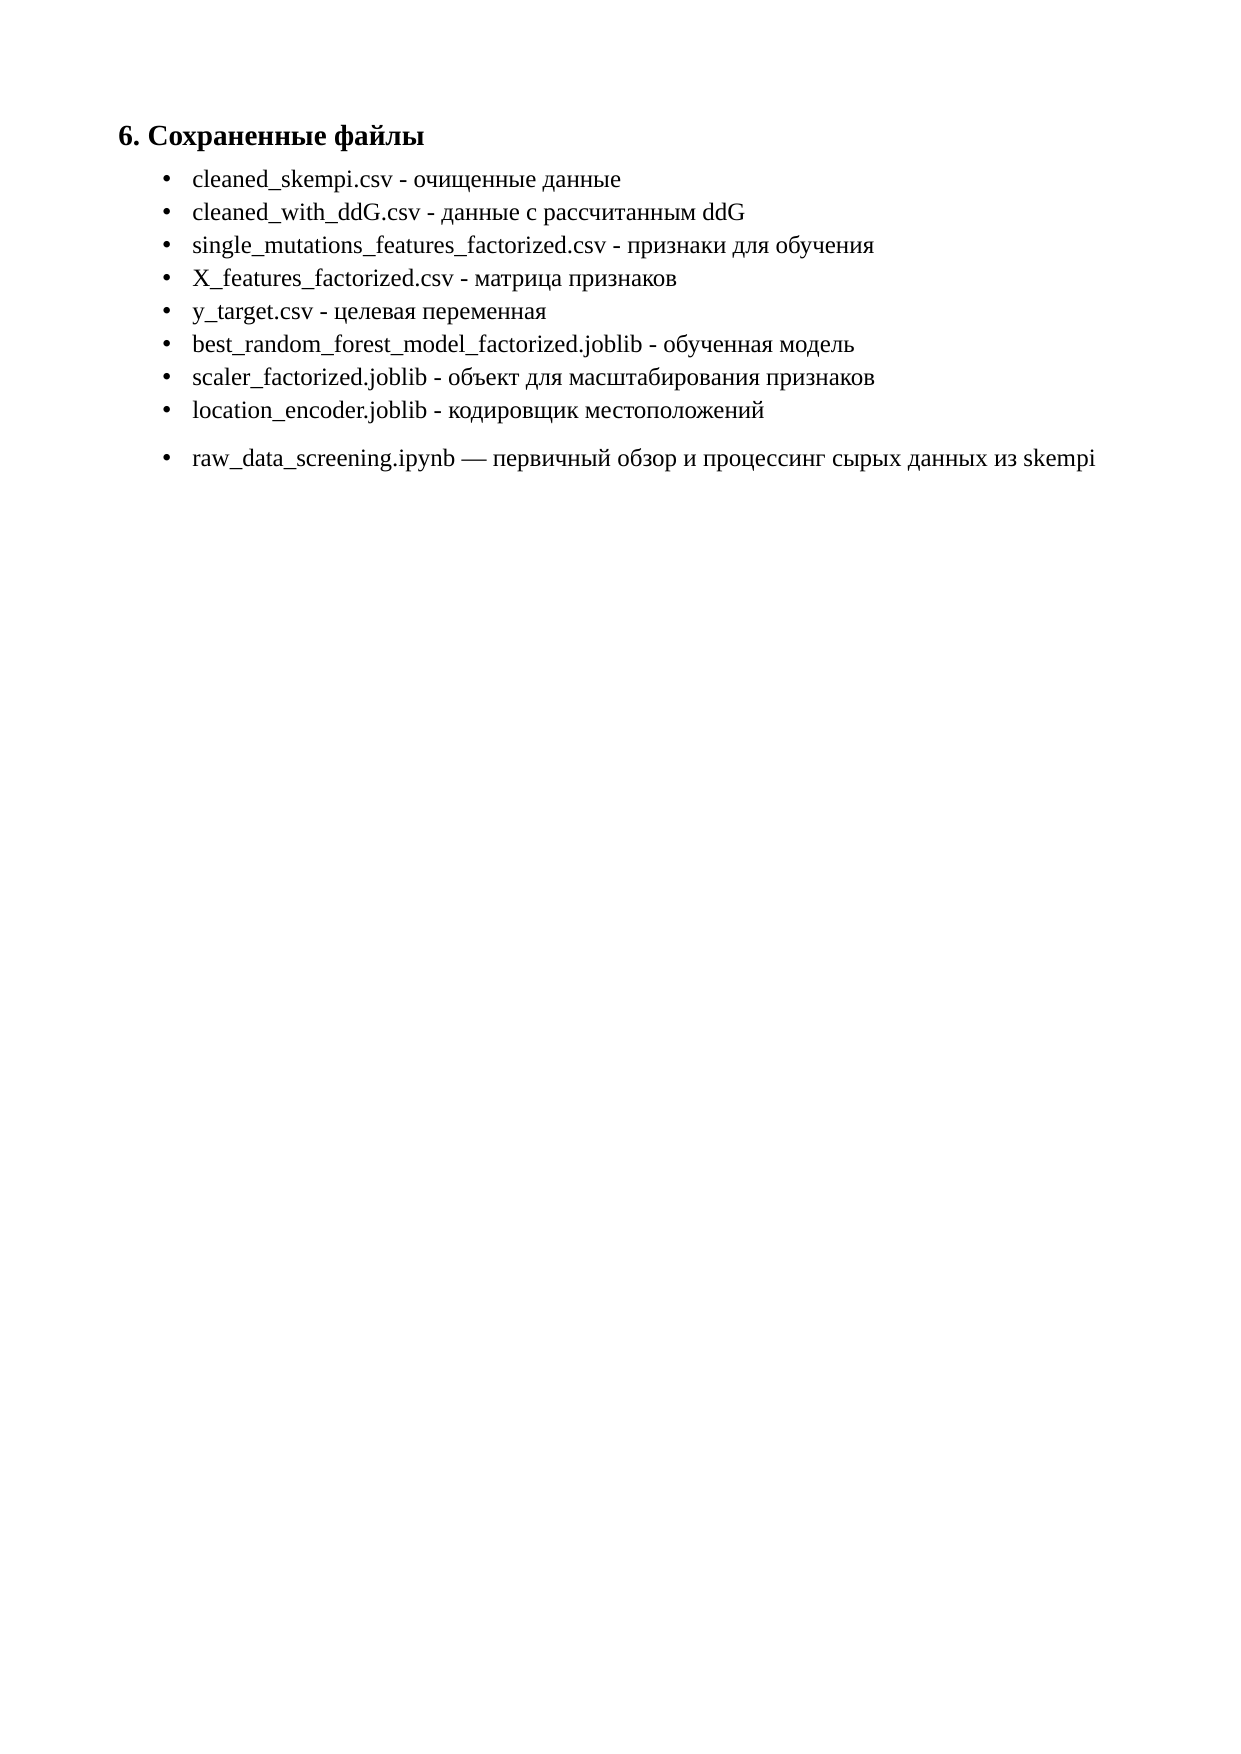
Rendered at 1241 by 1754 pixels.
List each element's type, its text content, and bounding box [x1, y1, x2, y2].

list X_features_factorized.csv - матрица признаков [162, 263, 1122, 292]
list cleaned_skempi.csv - очищенные данные [162, 164, 1122, 193]
list single_mutations_features_factorized.csv - признаки для обучения [162, 230, 1122, 259]
list location_encoder.joblib - кодировщик местоположений [162, 395, 1122, 424]
list scaler_factorized.joblib - объект для масштабирования признаков [162, 362, 1122, 391]
list cleaned_with_ddG.csv - данные с рассчитанным ddG [162, 197, 1122, 226]
subtitle 6. Сохраненные файлы [118, 118, 1122, 152]
list y_target.csv - целевая переменная [162, 296, 1122, 325]
list best_random_forest_model_factorized.joblib - обученная модель [162, 329, 1122, 358]
list raw_data_screening.ipynb — первичный обзор и процессинг сырых данных из skempi [162, 443, 1122, 472]
